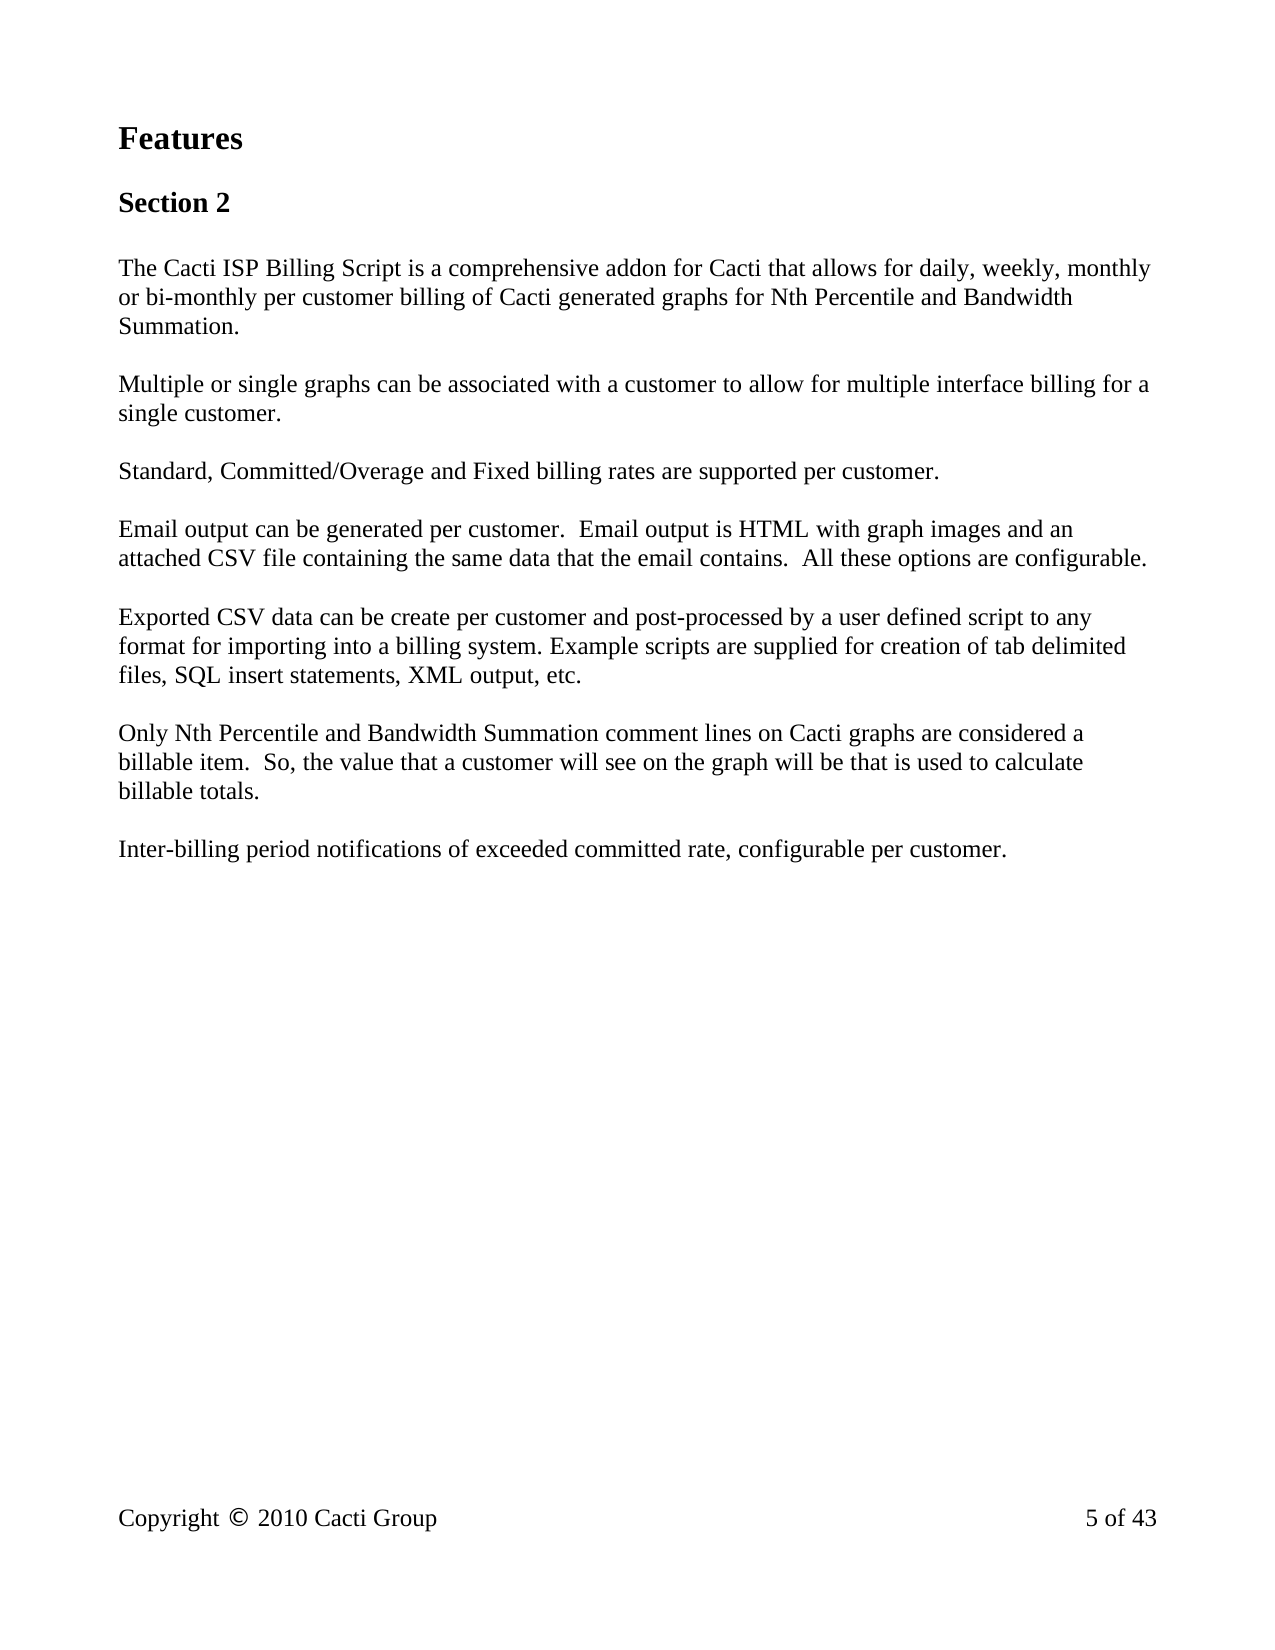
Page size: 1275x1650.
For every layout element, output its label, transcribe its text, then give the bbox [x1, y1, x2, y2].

text Only Nth Percentile and Bandwidth Summation comment lines on Cacti graphs are considered a billable item. So, the value that a customer will see on the graph will be that is used to calculate billable totals. [118, 718, 1157, 805]
text Inter-billing period notifications of exceeded committed rate, configurable per customer. [118, 834, 1157, 863]
text Email output can be generated per customer. Email output is HTML with graph images and an attached CSV file containing the same data that the email contains. All these options are configurable. [118, 514, 1157, 572]
text Section 2 [118, 186, 1157, 219]
text The Cacti ISP Billing Script is a comprehensive addon for Cacti that allows for daily, weekly, monthly or bi-monthly per customer billing of Cacti generated graphs for Nth Percentile and Bandwidth Summation. [118, 253, 1157, 340]
text Multiple or single graphs can be associated with a customer to allow for multiple interface billing for a single customer. [118, 369, 1157, 427]
text Exported CSV data can be create per customer and post-processed by a user defined script to any format for importing into a billing system. Example scripts are supplied for creation of tab delimited files, SQL insert statements, XML output, etc. [118, 601, 1157, 689]
text Features [118, 118, 1157, 157]
text Standard, Committed/Overage and Fixed billing rates are supported per customer. [118, 456, 1157, 485]
